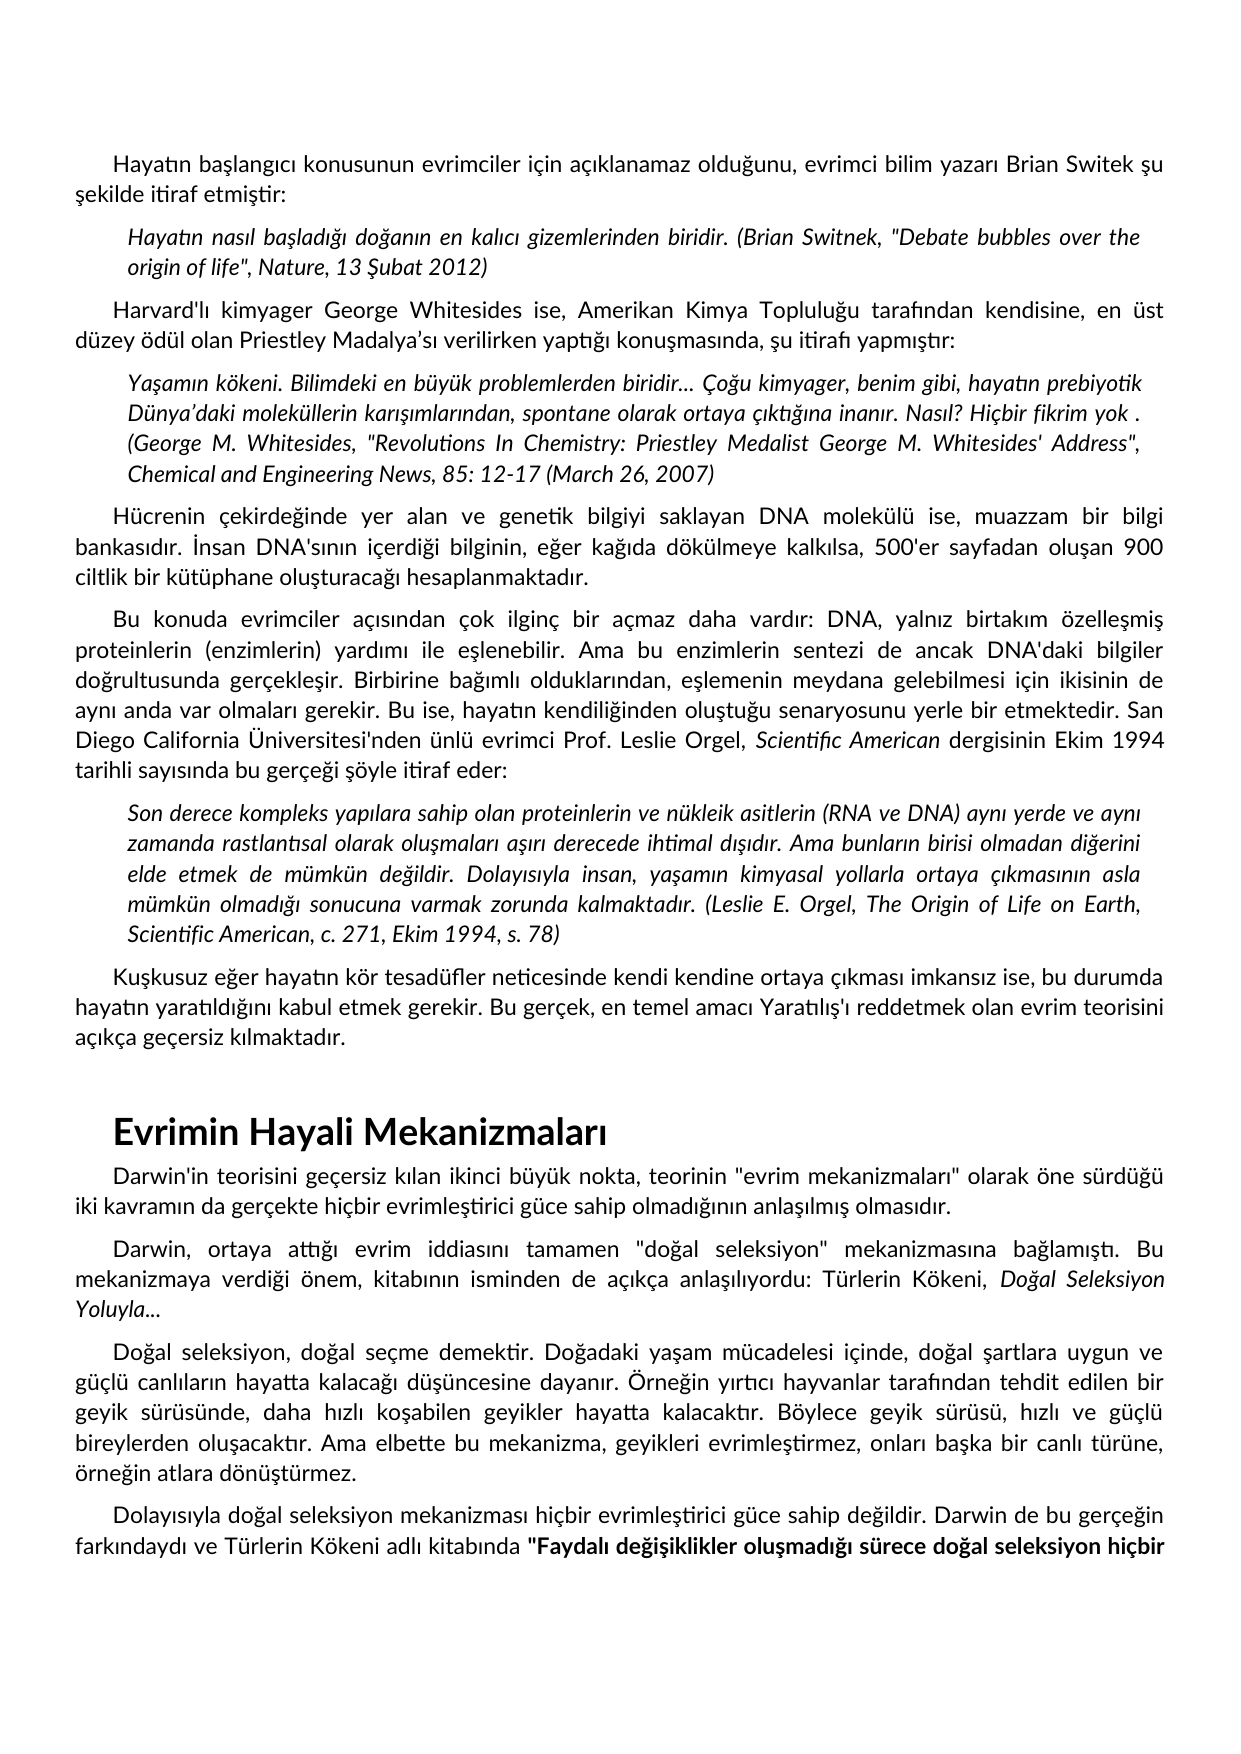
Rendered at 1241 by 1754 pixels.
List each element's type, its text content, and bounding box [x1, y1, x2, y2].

text Dolayısıyla doğal seleksiyon mekanizması hiçbir evrimleştirici güce sahip değildir. Darwin de bu gerçeğin farkındaydı ve Türlerin Kökeni adlı kitabında "Faydalı değişiklikler oluşmadığı sürece doğal seleksiyon hiçbir [75, 1501, 1165, 1559]
text Doğal seleksiyon, doğal seçme demektir. Doğadaki yaşam mücadelesi içinde, doğal şartlara uygun ve güçlü canlıların hayatta kalacağı düşüncesine dayanır. Örneğin yırtıcı hayvanlar tarafından tehdit edilen bir geyik sürüsünde, daha hızlı koşabilen geyikler hayatta kalacaktır. Böylece geyik sürüsü, hızlı ve güçlü bireylerden oluşacaktır. Ama elbette bu mekanizma, geyikleri evrimleştirmez, onları başka bir canlı türüne, örneğin atlara dönüştürmez. [75, 1338, 1165, 1486]
text Hücrenin çekirdeğinde yer alan ve genetik bilgiyi saklayan DNA molekülü ise, muazzam bir bilgi bankasıdır. İnsan DNA'sının içerdiği bilginin, eğer kağıda dökülmeye kalkılsa, 500'er sayfadan oluşan 900 ciltlik bir kütüphane oluşturacağı hesaplanmaktadır. [75, 502, 1165, 590]
text Darwin'in teorisini geçersiz kılan ikinci büyük nokta, teorinin "evrim mekanizmaları" olarak öne sürdüğü iki kavramın da gerçekte hiçbir evrimleştirici güce sahip olmadığının anlaşılmış olmasıdır. [75, 1162, 1165, 1219]
text Yaşamın kökeni. Bilimdeki en büyük problemlerden biridir... Çoğu kimyager, benim gibi, hayatın prebiyotik Dünya’daki moleküllerin karışımlarından, spontane olarak ortaya çıktığına inanır. Nasıl? Hiçbir fikrim yok . (George M. Whitesides, "Revolutions In Chemistry: Priestley Medalist George M. Whitesides' Address", Chemical and Engineering News, 85: 12-17 (March 26, 2007) [127, 369, 1143, 487]
subtitle Evrimin Hayali Mekanizmaları [112, 1108, 1165, 1153]
text Hayatın nasıl başladığı doğanın en kalıcı gizemlerinden biridir. (Brian Switnek, "Debate bubbles over the origin of life", Nature, 13 Şubat 2012) [127, 223, 1143, 281]
text Harvard'lı kimyager George Whitesides ise, Amerikan Kimya Topluluğu tarafından kendisine, en üst düzey ödül olan Priestley Madalya’sı verilirken yaptığı konuşmasında, şu itirafı yapmıştır: [75, 296, 1165, 353]
text Hayatın başlangıcı konusunun evrimciler için açıklanamaz olduğunu, evrimci bilim yazarı Brian Switek şu şekilde itiraf etmiştir: [75, 150, 1165, 208]
text Son derece kompleks yapılara sahip olan proteinlerin ve nükleik asitlerin (RNA ve DNA) aynı yerde ve aynı zamanda rastlantısal olarak oluşmaları aşırı derecede ihtimal dışıdır. Ama bunların birisi olmadan diğerini elde etmek de mümkün değildir. Dolayısıyla insan, yaşamın kimyasal yollarla ortaya çıkmasının asla mümkün olmadığı sonucuna varmak zorunda kalmaktadır. (Leslie E. Orgel, The Origin of Life on Earth, Scientific American, c. 271, Ekim 1994, s. 78) [127, 799, 1143, 947]
text Bu konuda evrimciler açısından çok ilginç bir açmaz daha vardır: DNA, yalnız birtakım özelleşmiş proteinlerin (enzimlerin) yardımı ile eşlenebilir. Ama bu enzimlerin sentezi de ancak DNA'daki bilgiler doğrultusunda gerçekleşir. Birbirine bağımlı olduklarından, eşlemenin meydana gelebilmesi için ikisinin de aynı anda var olmaları gerekir. Bu ise, hayatın kendiliğinden oluştuğu senaryosunu yerle bir etmektedir. San Diego California Üniversitesi'nden ünlü evrimci Prof. Leslie Orgel, Scientific American dergisinin Ekim 1994 tarihli sayısında bu gerçeği şöyle itiraf eder: [75, 605, 1165, 784]
text Kuşkusuz eğer hayatın kör tesadüfler neticesinde kendi kendine ortaya çıkması imkansız ise, bu durumda hayatın yaratıldığını kabul etmek gerekir. Bu gerçek, en temel amacı Yaratılış'ı reddetmek olan evrim teorisini açıkça geçersiz kılmaktadır. [75, 962, 1165, 1050]
text Darwin, ortaya attığı evrim iddiasını tamamen "doğal seleksiyon" mekanizmasına bağlamıştı. Bu mekanizmaya verdiği önem, kitabının isminden de açıkça anlaşılıyordu: Türlerin Kökeni, Doğal Seleksiyon Yoluyla... [75, 1234, 1165, 1322]
